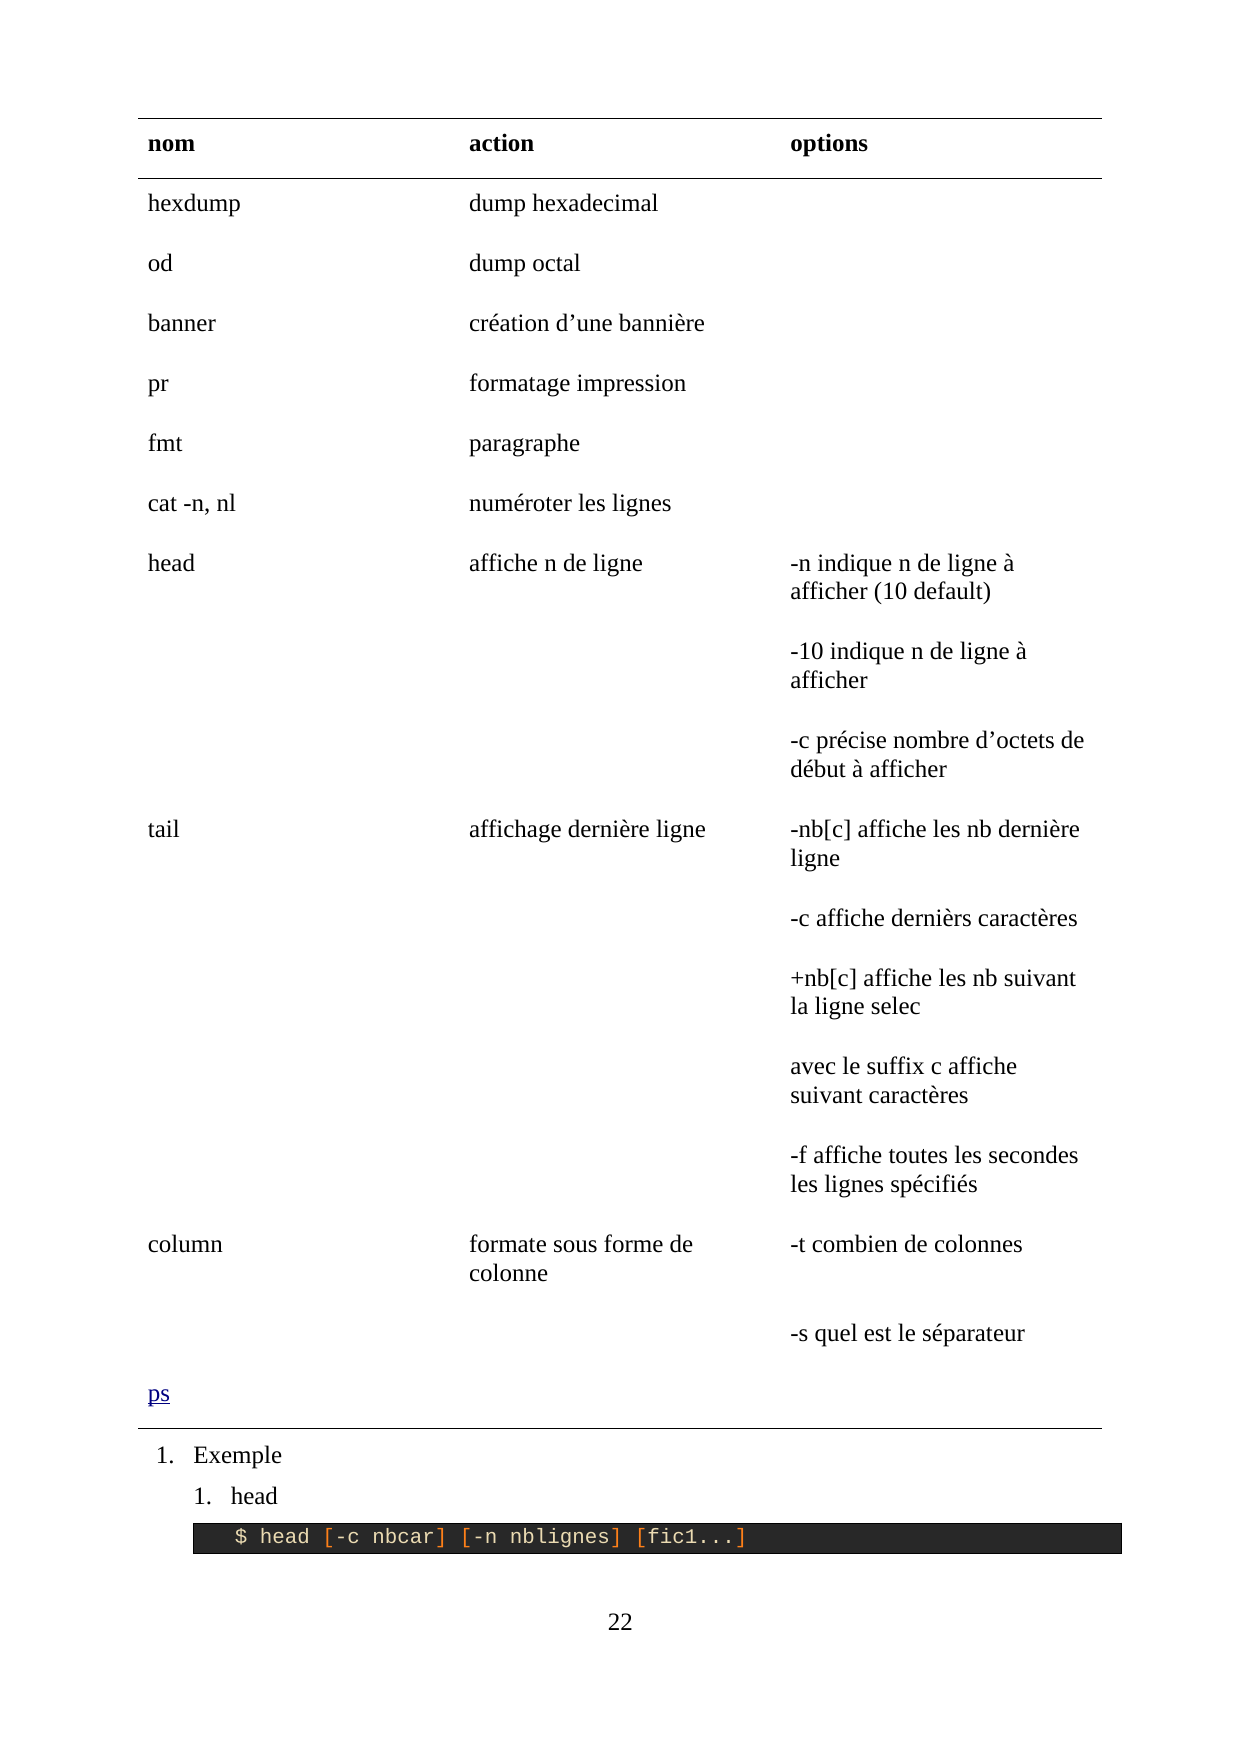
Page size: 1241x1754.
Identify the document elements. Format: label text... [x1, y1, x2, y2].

list $ head [-c nbcar] [-n nblignes] [fic1...] [194, 1524, 1121, 1553]
table_cell -c précise nombre d’octets de début à afficher [781, 716, 1102, 804]
table_cell head [138, 538, 459, 627]
list head [193, 1481, 1122, 1510]
table_cell fmt [138, 418, 459, 478]
table_cell paragraphe [460, 418, 781, 478]
table_cell [460, 1368, 781, 1428]
table_header nom [138, 119, 459, 178]
table_cell [138, 953, 459, 1042]
table_cell [781, 179, 1102, 238]
table_cell dump hexadecimal [460, 179, 781, 238]
table_cell [460, 953, 781, 1042]
table_cell hexdump [138, 179, 459, 238]
table_cell [781, 298, 1102, 358]
table_cell [781, 1368, 1102, 1428]
table_cell dump octal [460, 238, 781, 298]
table_header options [781, 119, 1102, 178]
table_cell -s quel est le séparateur [781, 1308, 1102, 1368]
table_cell -nb[c] affiche les nb dernière ligne [781, 805, 1102, 893]
table_cell -f affiche toutes les secondes les lignes spécifiés [781, 1131, 1102, 1219]
table_cell formate sous forme de colonne [460, 1220, 781, 1308]
table_cell [460, 893, 781, 953]
table_cell [138, 1131, 459, 1219]
table_cell ps [138, 1368, 459, 1428]
table_cell [138, 893, 459, 953]
table_cell [138, 1042, 459, 1131]
table_cell affichage dernière ligne [460, 805, 781, 893]
table_cell [138, 627, 459, 716]
table_cell banner [138, 298, 459, 358]
table_cell [781, 478, 1102, 538]
table_cell od [138, 238, 459, 298]
table_cell [781, 358, 1102, 418]
table_cell [460, 1308, 781, 1368]
table_cell avec le suffix c affiche suivant caractères [781, 1042, 1102, 1131]
table_cell -n indique n de ligne à afficher (10 default) [781, 538, 1102, 627]
table_cell -c affiche dernièrs caractères [781, 893, 1102, 953]
table_cell affiche n de ligne [460, 538, 781, 627]
table_cell [460, 716, 781, 804]
table_cell numéroter les lignes [460, 478, 781, 538]
table_cell tail [138, 805, 459, 893]
table_cell [460, 1131, 781, 1219]
table_cell [781, 418, 1102, 478]
list Exemple [156, 1440, 1122, 1469]
table_cell formatage impression [460, 358, 781, 418]
table_cell -t combien de colonnes [781, 1220, 1102, 1308]
table_cell [460, 1042, 781, 1131]
table_cell +nb[c] affiche les nb suivant la ligne selec [781, 953, 1102, 1042]
table_cell [138, 716, 459, 804]
table_cell [781, 238, 1102, 298]
table_cell -10 indique n de ligne à afficher [781, 627, 1102, 716]
table_cell [460, 627, 781, 716]
table_cell création d’une bannière [460, 298, 781, 358]
table_cell cat -n, nl [138, 478, 459, 538]
table_header action [460, 119, 781, 178]
table_cell pr [138, 358, 459, 418]
table_cell [138, 1308, 459, 1368]
table_cell column [138, 1220, 459, 1308]
